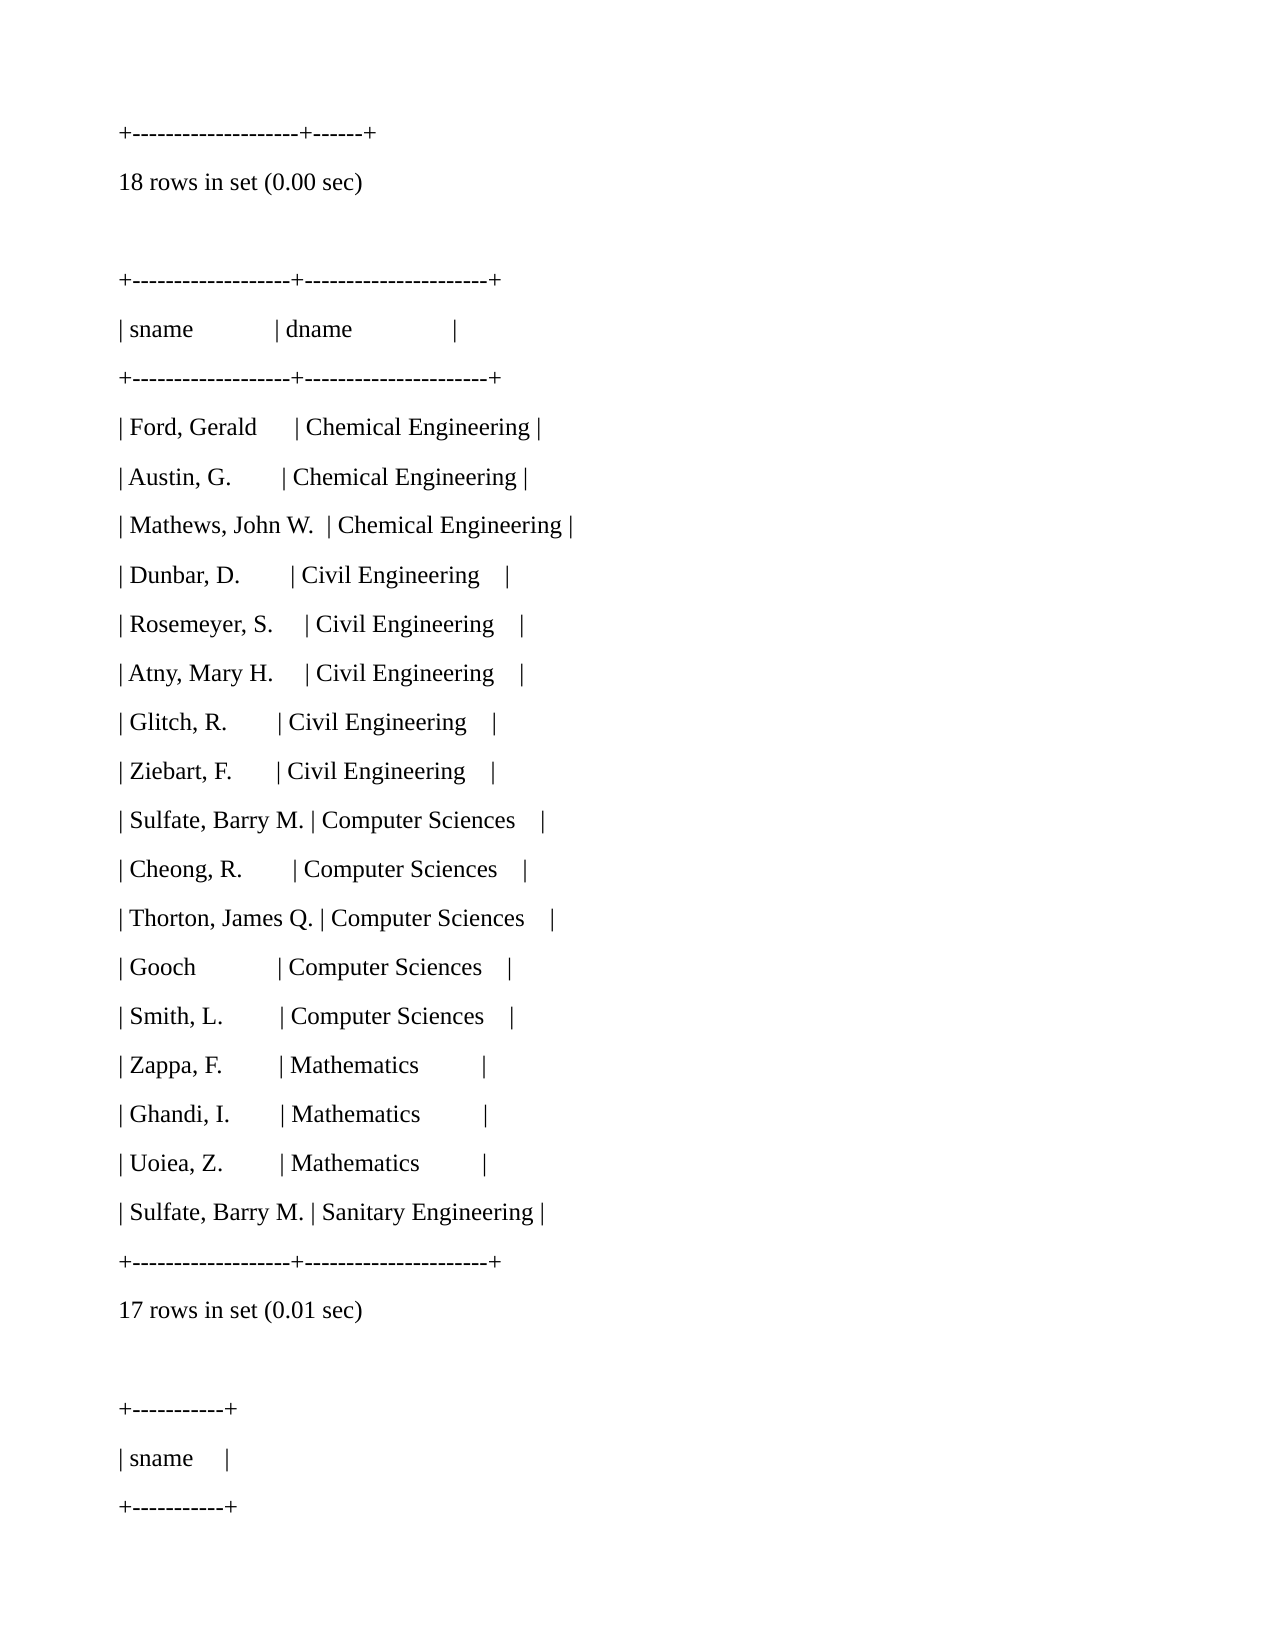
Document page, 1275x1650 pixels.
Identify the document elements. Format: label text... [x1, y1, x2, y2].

text 17 rows in set (0.01 sec) [118, 1296, 1157, 1324]
text | Dunbar, D. | Civil Engineering | [118, 560, 1157, 588]
text | Sulfate, Barry M. | Sanitary Engineering | [118, 1197, 1157, 1226]
text | sname | dname | [118, 314, 1157, 343]
text | sname | [118, 1443, 1157, 1472]
text | Austin, G. | Chemical Engineering | [118, 462, 1157, 490]
text +-------------------+----------------------+ [118, 1247, 1157, 1275]
text | Rosemeyer, S. | Civil Engineering | [118, 609, 1157, 637]
text | Mathews, John W. | Chemical Engineering | [118, 511, 1157, 539]
text | Thorton, James Q. | Computer Sciences | [118, 903, 1157, 932]
text +--------------------+------+ [118, 118, 1157, 147]
text +-----------+ [118, 1492, 1157, 1521]
text | Ziebart, F. | Civil Engineering | [118, 756, 1157, 785]
text | Ford, Gerald | Chemical Engineering | [118, 412, 1157, 441]
text +-----------+ [118, 1394, 1157, 1422]
text | Atny, Mary H. | Civil Engineering | [118, 658, 1157, 687]
text | Glitch, R. | Civil Engineering | [118, 707, 1157, 736]
text | Gooch | Computer Sciences | [118, 952, 1157, 981]
text | Cheong, R. | Computer Sciences | [118, 854, 1157, 883]
text +-------------------+----------------------+ [118, 265, 1157, 294]
text | Zappa, F. | Mathematics | [118, 1050, 1157, 1079]
text | Smith, L. | Computer Sciences | [118, 1001, 1157, 1030]
text | Uoiea, Z. | Mathematics | [118, 1148, 1157, 1177]
text +-------------------+----------------------+ [118, 363, 1157, 392]
text 18 rows in set (0.00 sec) [118, 167, 1157, 196]
text | Ghandi, I. | Mathematics | [118, 1099, 1157, 1128]
text | Sulfate, Barry M. | Computer Sciences | [118, 805, 1157, 834]
